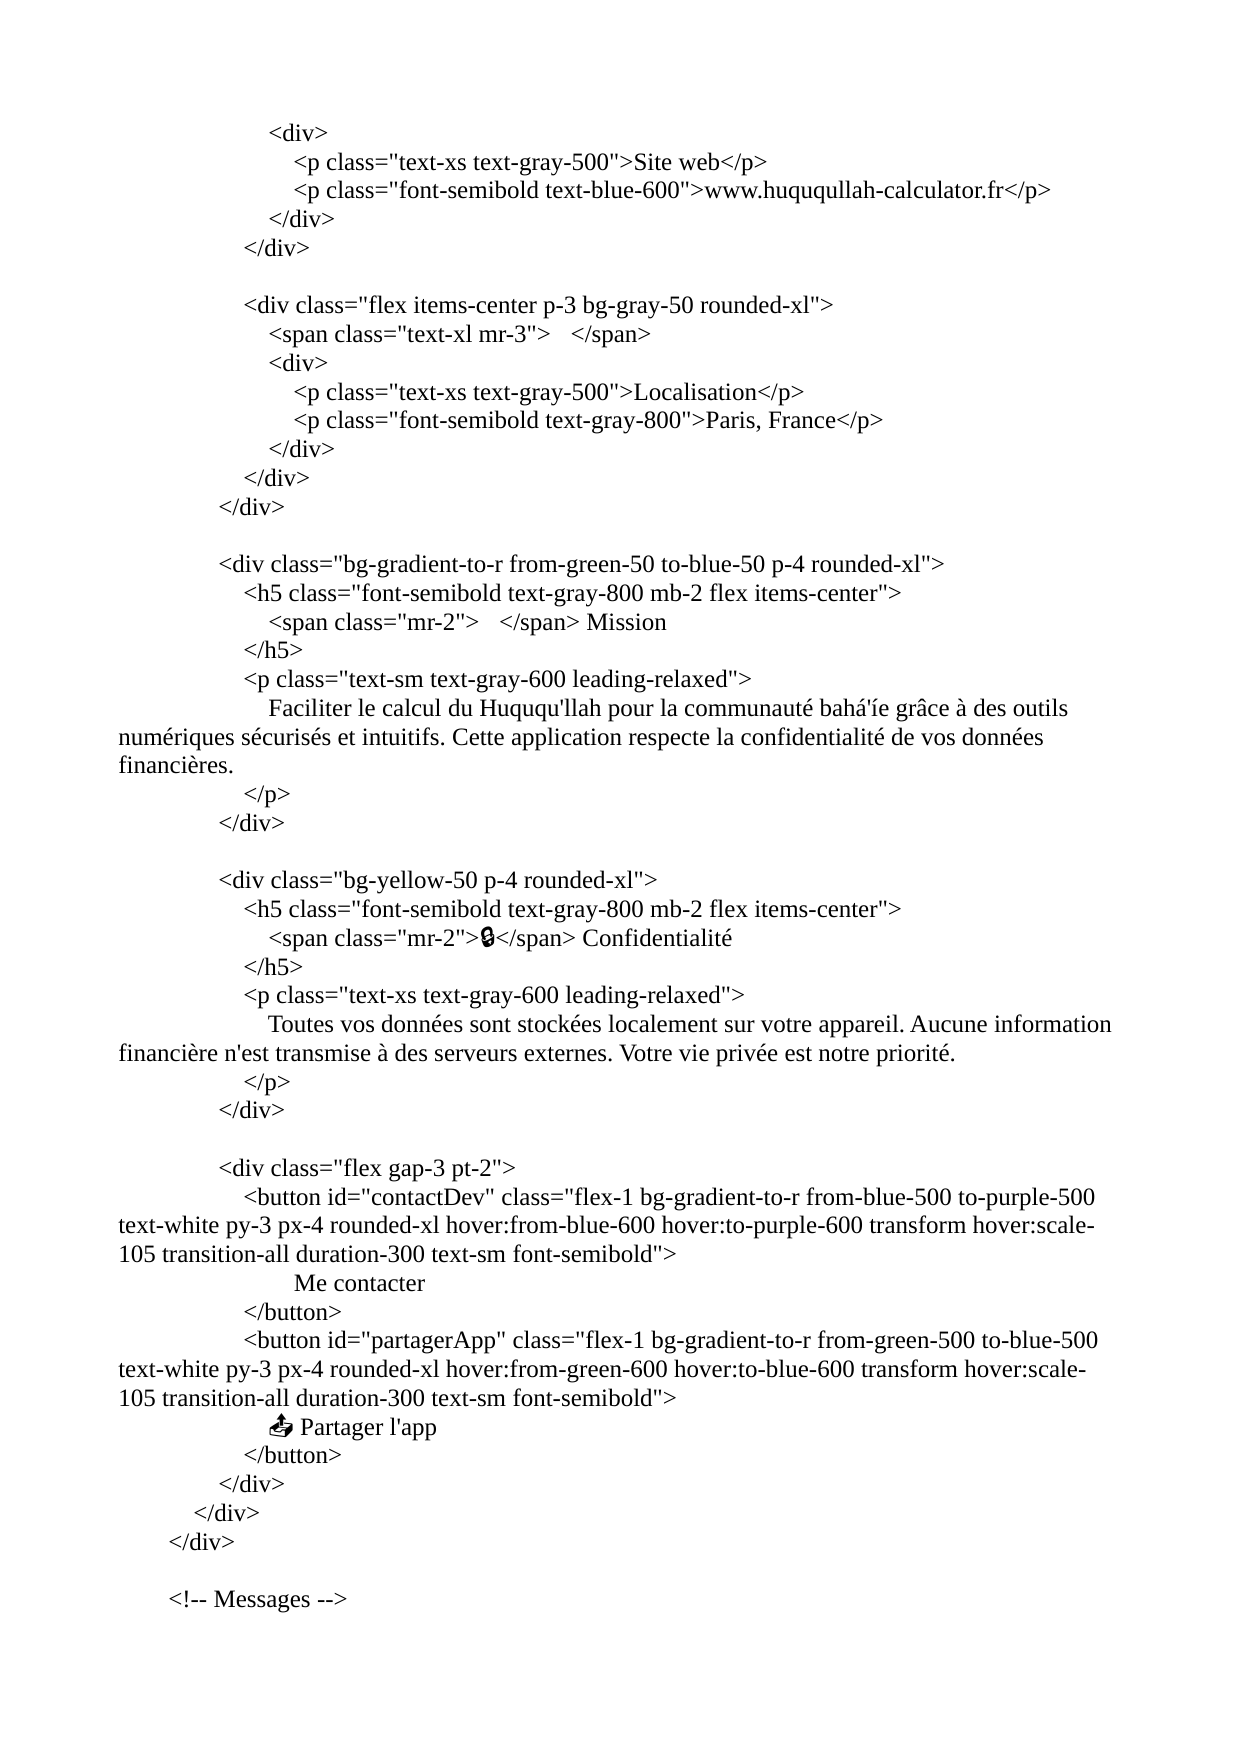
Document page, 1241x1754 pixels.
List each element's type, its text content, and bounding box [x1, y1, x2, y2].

text <p class="text-xs text-gray-500">Site web</p> [118, 147, 1122, 176]
text <span class="mr-2">🔒</span> Confidentialité [118, 923, 1122, 952]
text </button> [118, 1441, 1122, 1469]
text <button id="contactDev" class="flex-1 bg-gradient-to-r from-blue-500 to-purple-500 text-white py-3 px-4 rounded-xl hover:from-blue-600 hover:to-purple-600 transform hover:scale-105 transition-all duration-300 text-sm font-semibold"> [118, 1182, 1122, 1268]
text </div> [118, 1469, 1122, 1498]
text </h5> [118, 636, 1122, 664]
text <div class="bg-yellow-50 p-4 rounded-xl"> [118, 866, 1122, 894]
text </div> [118, 492, 1122, 521]
text <span class="text-xl mr-3">📍</span> [118, 319, 1122, 348]
text <p class="text-xs text-gray-500">Localisation</p> [118, 377, 1122, 406]
text <h5 class="font-semibold text-gray-800 mb-2 flex items-center"> [118, 578, 1122, 607]
text 💬 Me contacter [118, 1268, 1122, 1297]
text <h5 class="font-semibold text-gray-800 mb-2 flex items-center"> [118, 894, 1122, 923]
text <div> [118, 348, 1122, 377]
text <p class="text-sm text-gray-600 leading-relaxed"> [118, 664, 1122, 693]
text <div class="bg-gradient-to-r from-green-50 to-blue-50 p-4 rounded-xl"> [118, 549, 1122, 578]
text </p> [118, 1067, 1122, 1096]
text 📤 Partager l'app [118, 1412, 1122, 1441]
text <p class="text-xs text-gray-600 leading-relaxed"> [118, 981, 1122, 1009]
text </div> [118, 1527, 1122, 1556]
text </h5> [118, 952, 1122, 981]
text Toutes vos données sont stockées localement sur votre appareil. Aucune information financière n'est transmise à des serveurs externes. Votre vie privée est notre priorité. [118, 1009, 1122, 1067]
text </div> [118, 233, 1122, 262]
text <button id="partagerApp" class="flex-1 bg-gradient-to-r from-green-500 to-blue-500 text-white py-3 px-4 rounded-xl hover:from-green-600 hover:to-blue-600 transform hover:scale-105 transition-all duration-300 text-sm font-semibold"> [118, 1326, 1122, 1412]
text </button> [118, 1297, 1122, 1326]
text <div class="flex items-center p-3 bg-gray-50 rounded-xl"> [118, 291, 1122, 319]
text </div> [118, 434, 1122, 463]
text <div> [118, 118, 1122, 147]
text <div class="flex gap-3 pt-2"> [118, 1153, 1122, 1182]
text </p> [118, 779, 1122, 808]
text </div> [118, 1096, 1122, 1124]
text <p class="font-semibold text-blue-600">www.huququllah-calculator.fr</p> [118, 176, 1122, 204]
text <p class="font-semibold text-gray-800">Paris, France</p> [118, 406, 1122, 434]
text </div> [118, 808, 1122, 837]
text </div> [118, 1498, 1122, 1527]
text <!-- Messages --> [118, 1584, 1122, 1613]
text <span class="mr-2">💡</span> Mission [118, 607, 1122, 636]
text </div> [118, 463, 1122, 492]
text Faciliter le calcul du Huququ'llah pour la communauté bahá'íe grâce à des outils numériques sécurisés et intuitifs. Cette application respecte la confidentialité de vos données financières. [118, 693, 1122, 779]
text </div> [118, 204, 1122, 233]
